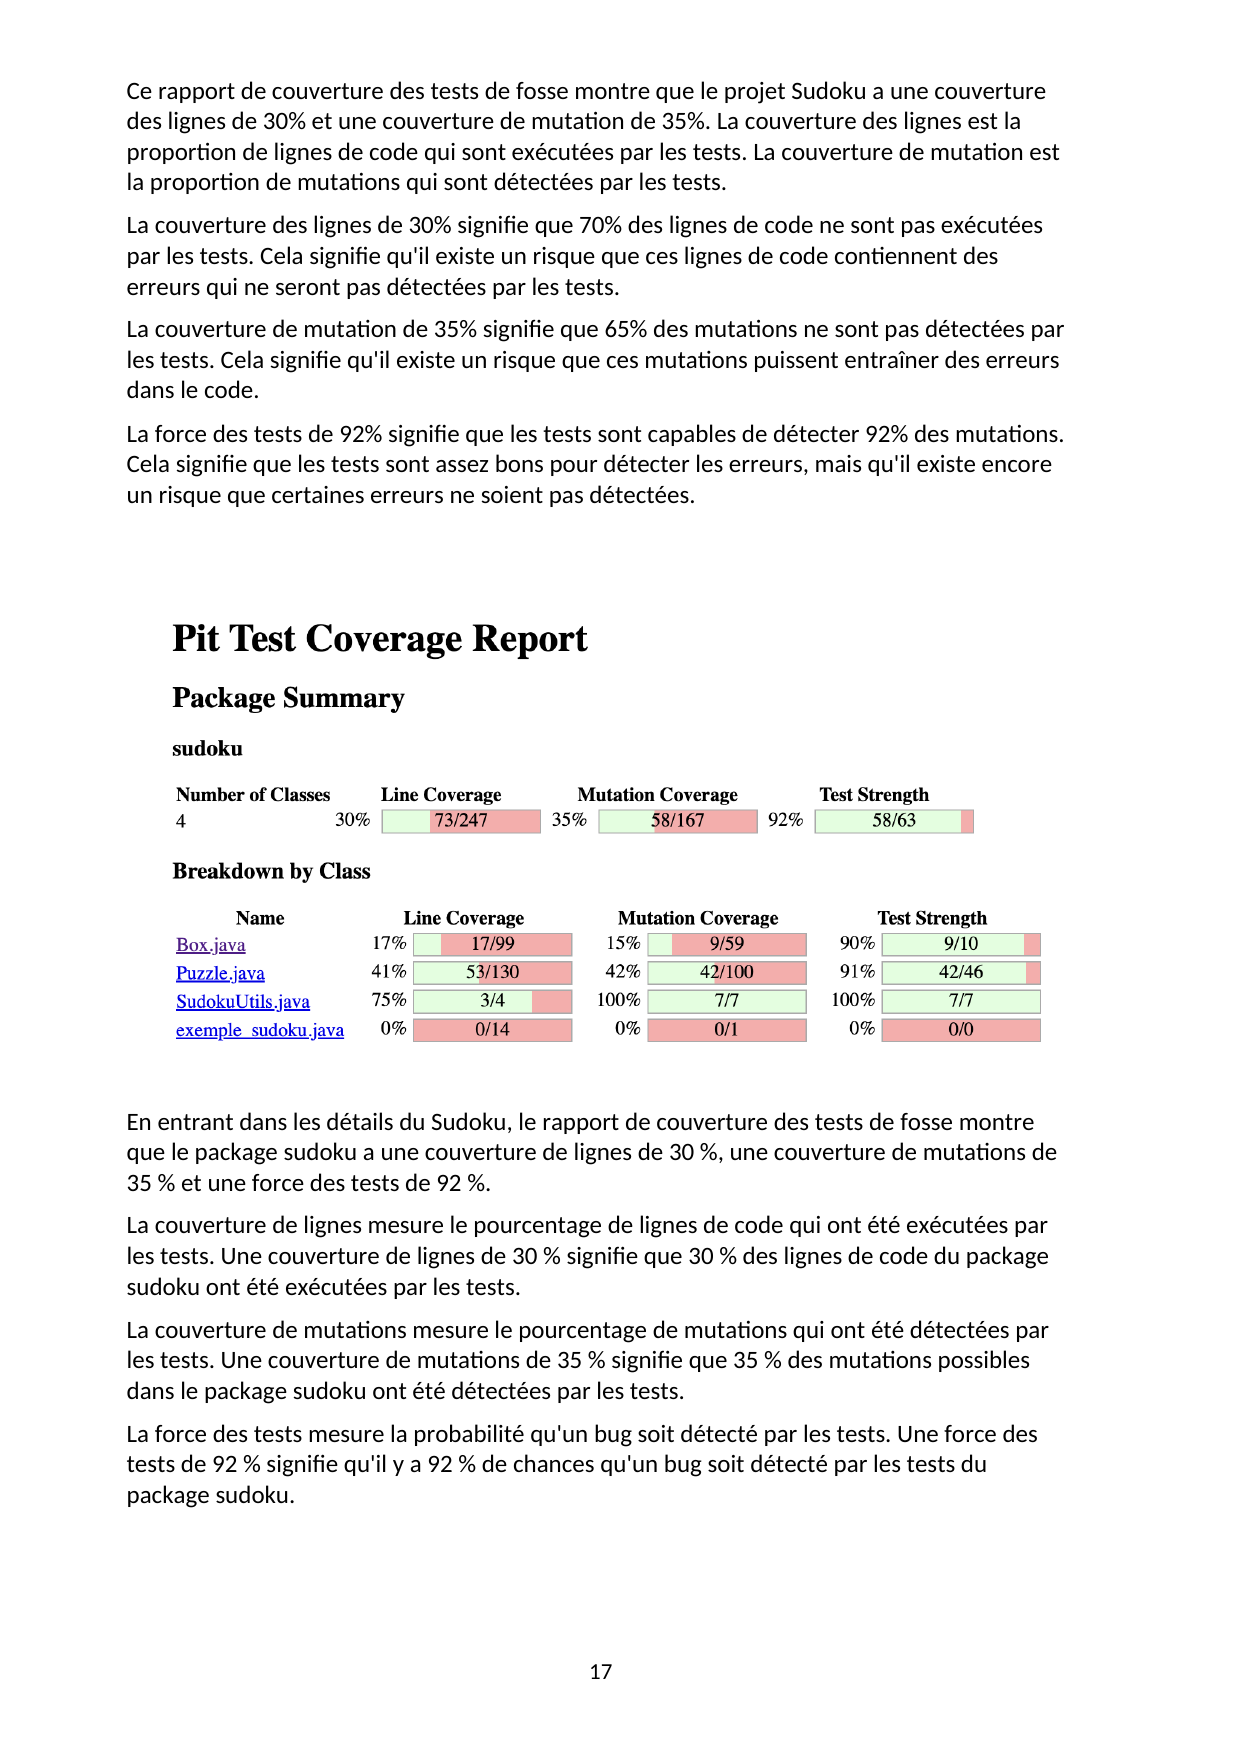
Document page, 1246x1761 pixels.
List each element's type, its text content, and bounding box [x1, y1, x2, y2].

text La couverture des lignes de 30% signifie que 70% des lignes de code ne sont pas exécutées par les tests. Cela signifie qu'il existe un risque que ces lignes de code contiennent des erreurs qui ne seront pas détectées par les tests. [126, 209, 1075, 301]
picture [153, 612, 1048, 1051]
text La couverture de lignes mesure le pourcentage de lignes de code qui ont été exécutées par les tests. Une couverture de lignes de 30 % signifie que 30 % des lignes de code du package sudoku ont été exécutées par les tests. [126, 1210, 1075, 1301]
text La force des tests de 92% signifie que les tests sont capables de détecter 92% des mutations. Cela signifie que les tests sont assez bons pour détecter les erreurs, mais qu'il existe encore un risque que certaines erreurs ne soient pas détectées. [126, 418, 1075, 509]
text La force des tests mesure la probabilité qu'un bug soit détecté par les tests. Une force des tests de 92 % signifie qu'il y a 92 % de chances qu'un bug soit détecté par les tests du package sudoku. [126, 1418, 1075, 1509]
text La couverture de mutations mesure le pourcentage de mutations qui ont été détectées par les tests. Une couverture de mutations de 35 % signifie que 35 % des mutations possibles dans le package sudoku ont été détectées par les tests. [126, 1314, 1075, 1405]
text La couverture de mutation de 35% signifie que 65% des mutations ne sont pas détectées par les tests. Cela signifie qu'il existe un risque que ces mutations puissent entraîner des erreurs dans le code. [126, 314, 1075, 405]
text En entrant dans les détails du Sudoku, le rapport de couverture des tests de fosse montre que le package sudoku a une couverture de lignes de 30 %, une couverture de mutations de 35 % et une force des tests de 92 %. [126, 1106, 1075, 1197]
text Ce rapport de couverture des tests de fosse montre que le projet Sudoku a une couverture des lignes de 30% et une couverture de mutation de 35%. La couverture des lignes est la proportion de lignes de code qui sont exécutées par les tests. La couverture de mutation est la proportion de mutations qui sont détectées par les tests. [126, 75, 1075, 197]
